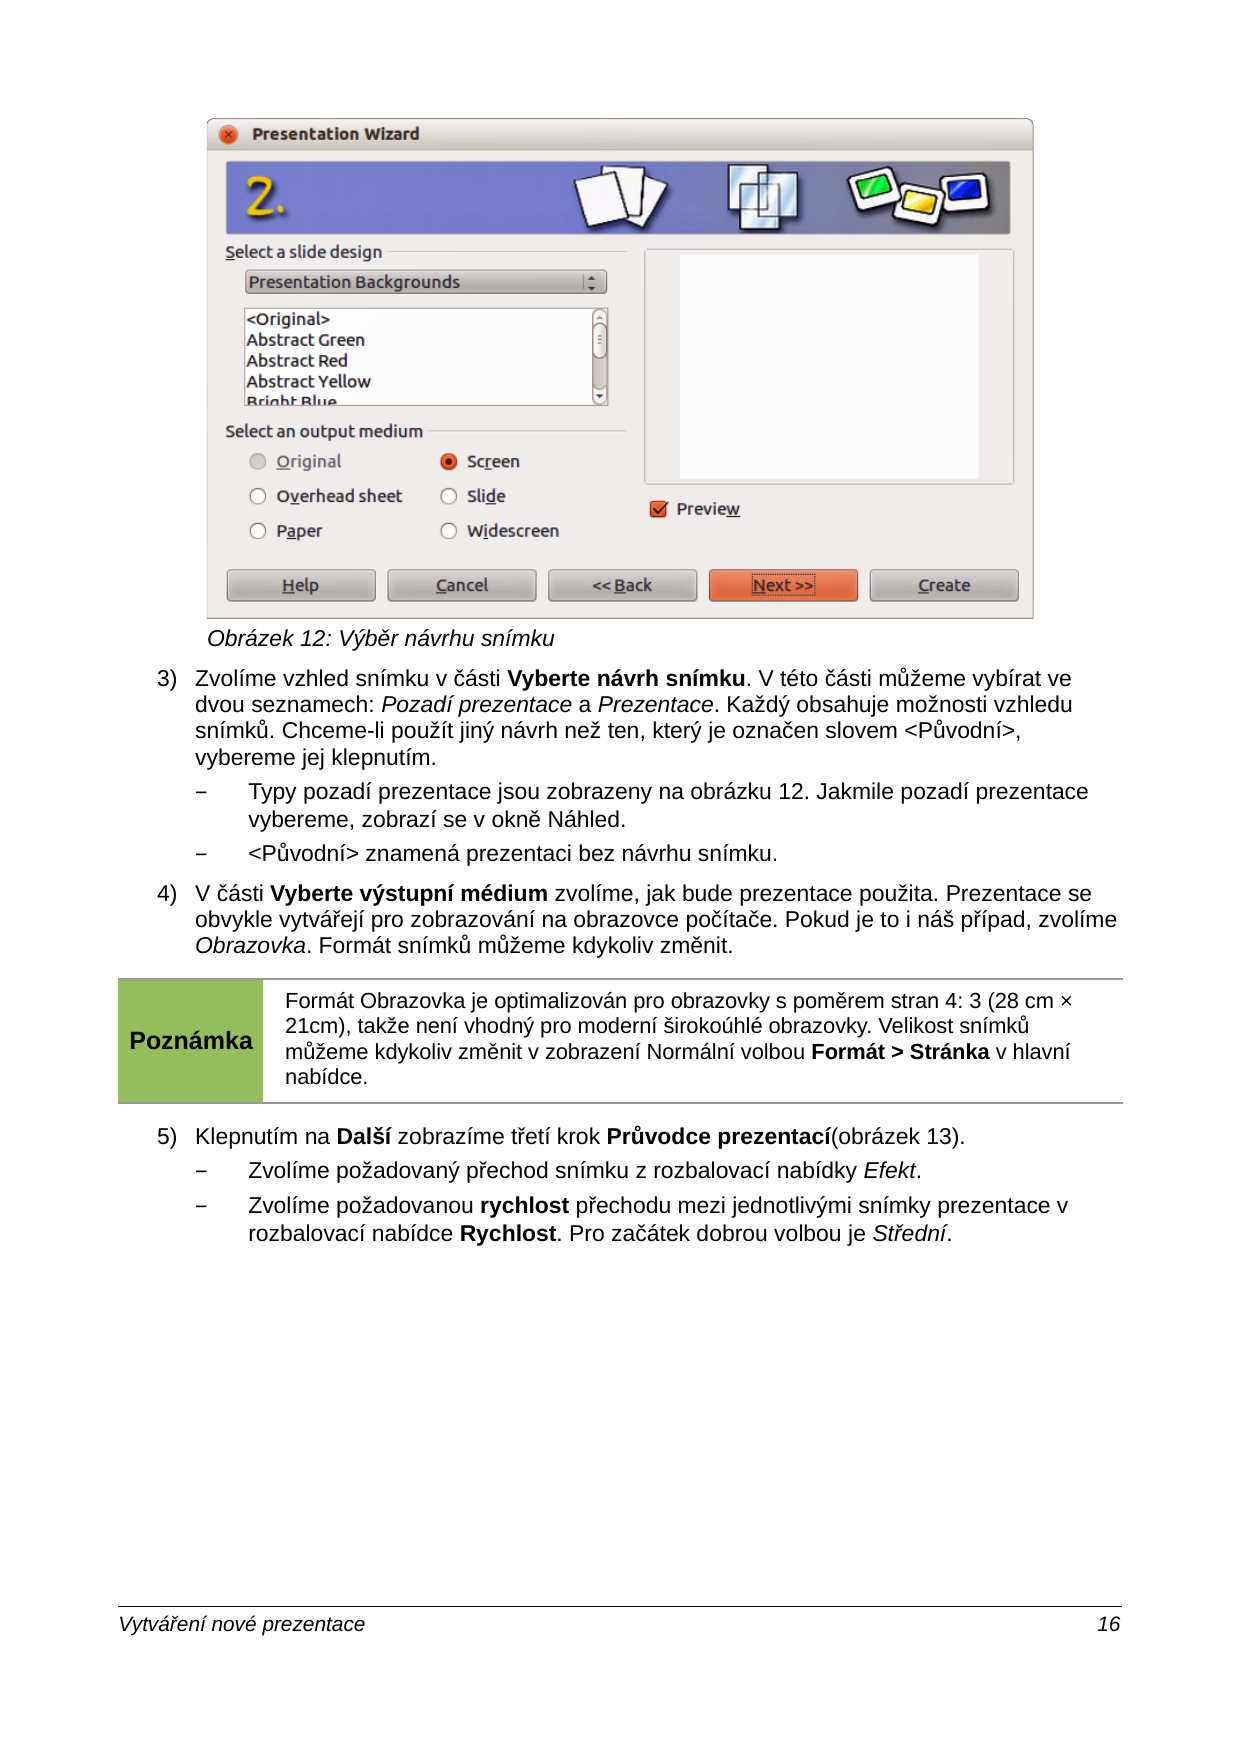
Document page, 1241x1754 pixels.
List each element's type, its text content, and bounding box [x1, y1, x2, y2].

picture [206, 118, 1034, 619]
list Zvolíme požadovaný přechod snímku z rozbalovací nabídky Efekt. [195, 1155, 1122, 1184]
list V části Vyberte výstupní médium zvolíme, jak bude prezentace použita. Prezentace se obvykle vytvářejí pro zobrazování na obrazovce počítače. Pokud je to i náš případ, zvolíme Obrazovka. Formát snímků můžeme kdykoliv změnit. [177, 880, 1122, 959]
list Zvolíme požadovanou rychlost přechodu mezi jednotlivými snímky prezentace v rozbalovací nabídce Rychlost. Pro začátek dobrou volbou je Střední. [195, 1191, 1122, 1246]
list Typy pozadí prezentace jsou zobrazeny na obrázku 12. Jakmile pozadí prezentace vybereme, zobrazí se v okně Náhled. [195, 776, 1122, 832]
table_header Poznámka [118, 980, 263, 1102]
list Klepnutím na Další zobrazíme třetí krok Průvodce prezentací(obrázek 13). [177, 1123, 1122, 1149]
list <Původní> znamená prezentaci bez návrhu snímku. [195, 838, 1122, 867]
text Obrázek 12: Výběr návrhu snímku [207, 624, 1033, 651]
table_header Formát Obrazovka je optimalizován pro obrazovky s poměrem stran 4: 3 (28 cm × 21cm), takže není vhodný pro moderní širokoúhlé obrazovky. Velikost snímků můžeme kdykoliv změnit v zobrazení Normální volbou Formát > Stránka v hlavní nabídce. [264, 980, 1123, 1102]
list Zvolíme vzhled snímku v části Vyberte návrh snímku. V této části můžeme vybírat ve dvou seznamech: Pozadí prezentace a Prezentace. Každý obsahuje možnosti vzhledu snímků. Chceme-li použít jiný návrh než ten, který je označen slovem <Původní>, vybereme jej klepnutím. [177, 665, 1122, 770]
